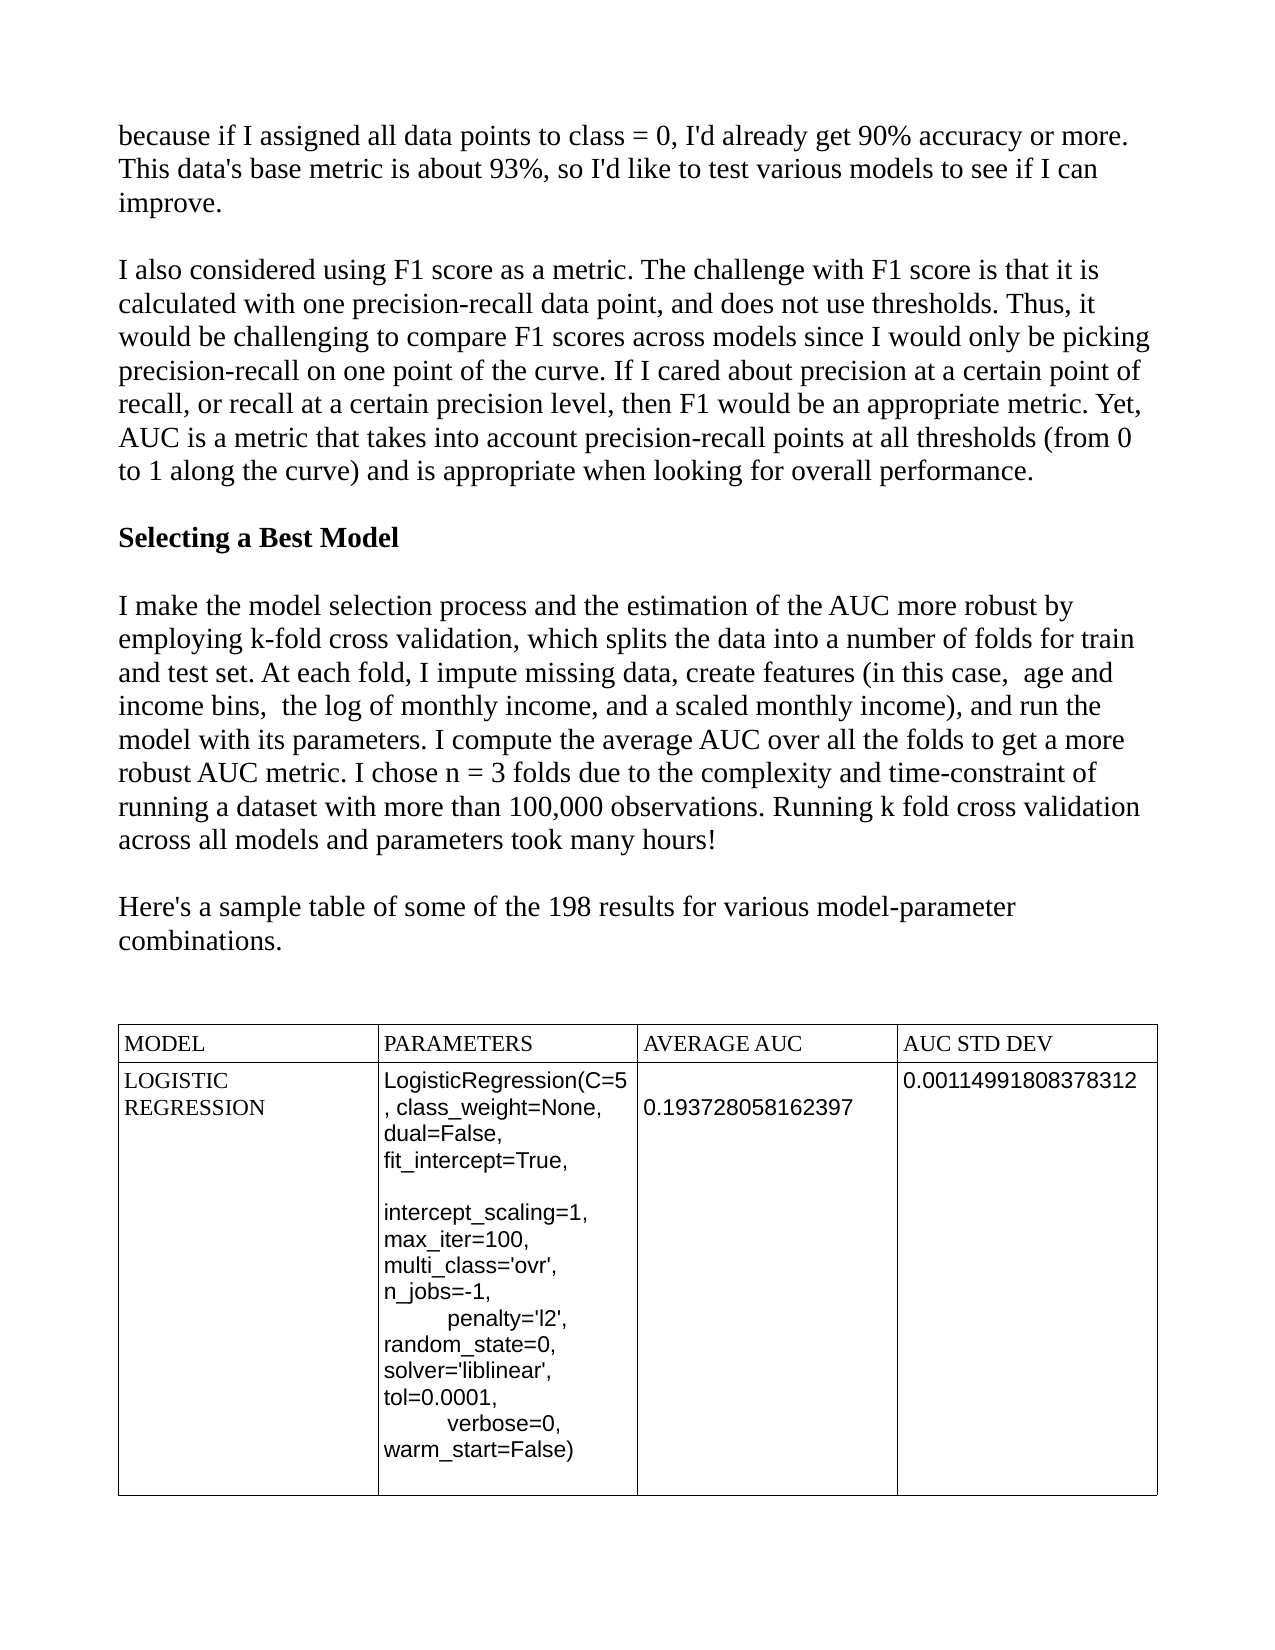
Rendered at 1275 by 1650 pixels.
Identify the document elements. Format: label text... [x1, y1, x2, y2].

table_cell 0.00114991808378312 [898, 1063, 1157, 1495]
text Here's a sample table of some of the 198 results for various model-parameter combinations. [118, 889, 1157, 957]
text because if I assigned all data points to class = 0, I'd already get 90% accuracy or more. This data's base metric is about 93%, so I'd like to test various models to see if I can improve. [118, 118, 1157, 219]
text I also considered using F1 score as a metric. The challenge with F1 score is that it is calculated with one precision-recall data point, and does not use thresholds. Thus, it would be challenging to compare F1 scores across models since I would only be picking precision-recall on one point of the curve. If I cared about precision at a certain point of recall, or recall at a certain precision level, then F1 would be an appropriate metric. Yet, AUC is a metric that takes into account precision-recall points at all thresholds (from 0 to 1 along the curve) and is appropriate when looking for overall performance. [118, 252, 1157, 487]
table_header MODEL [119, 1025, 378, 1062]
text Selecting a Best Model [118, 521, 1157, 554]
table_header PARAMETERS [379, 1025, 637, 1062]
table_cell 0.193728058162397 [638, 1063, 897, 1495]
text I make the model selection process and the estimation of the AUC more robust by employing k-fold cross validation, which splits the data into a number of folds for train and test set. At each fold, I impute missing data, create features (in this case, age and income bins, the log of monthly income, and a scaled monthly income), and run the model with its parameters. I compute the average AUC over all the folds to get a more robust AUC metric. I chose n = 3 folds due to the complexity and time-constraint of running a dataset with more than 100,000 observations. Running k fold cross validation across all models and parameters took many hours! [118, 588, 1157, 856]
table_header AVERAGE AUC [638, 1025, 897, 1062]
table_cell LogisticRegression(C=5, class_weight=None, dual=False, fit_intercept=True, intercept_scaling=1, max_iter=100, multi_class='ovr', n_jobs=-1, penalty='l2', random_state=0, solver='liblinear', tol=0.0001, verbose=0, warm_start=False) [379, 1063, 637, 1495]
table_header AUC STD DEV [898, 1025, 1157, 1062]
table_cell LOGISTIC REGRESSION [119, 1063, 378, 1495]
